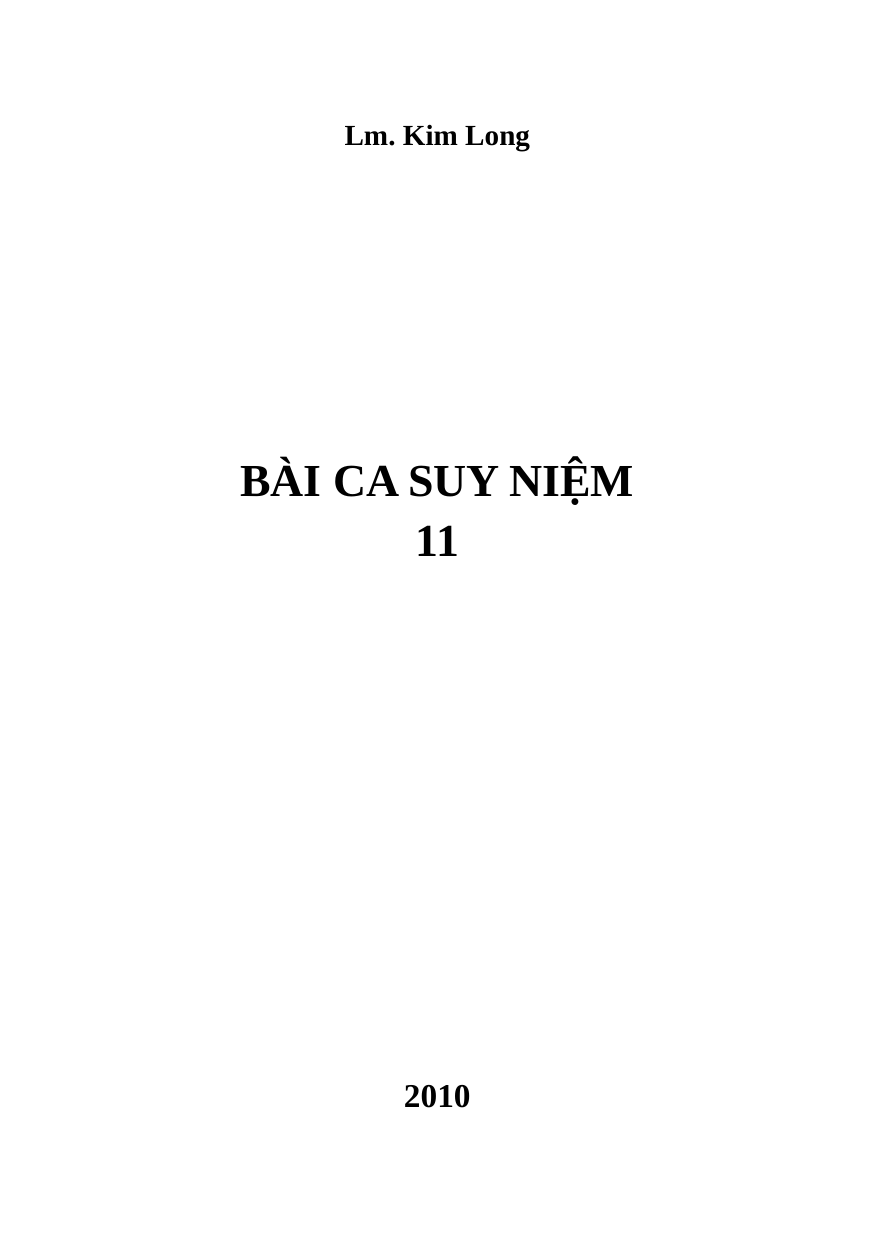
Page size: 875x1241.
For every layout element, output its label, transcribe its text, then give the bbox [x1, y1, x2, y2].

text BÀI CA SUY NIỆM [118, 453, 756, 506]
text 11 [118, 514, 756, 567]
text 2010 [118, 1076, 756, 1114]
text Lm. Kim Long [118, 118, 756, 152]
